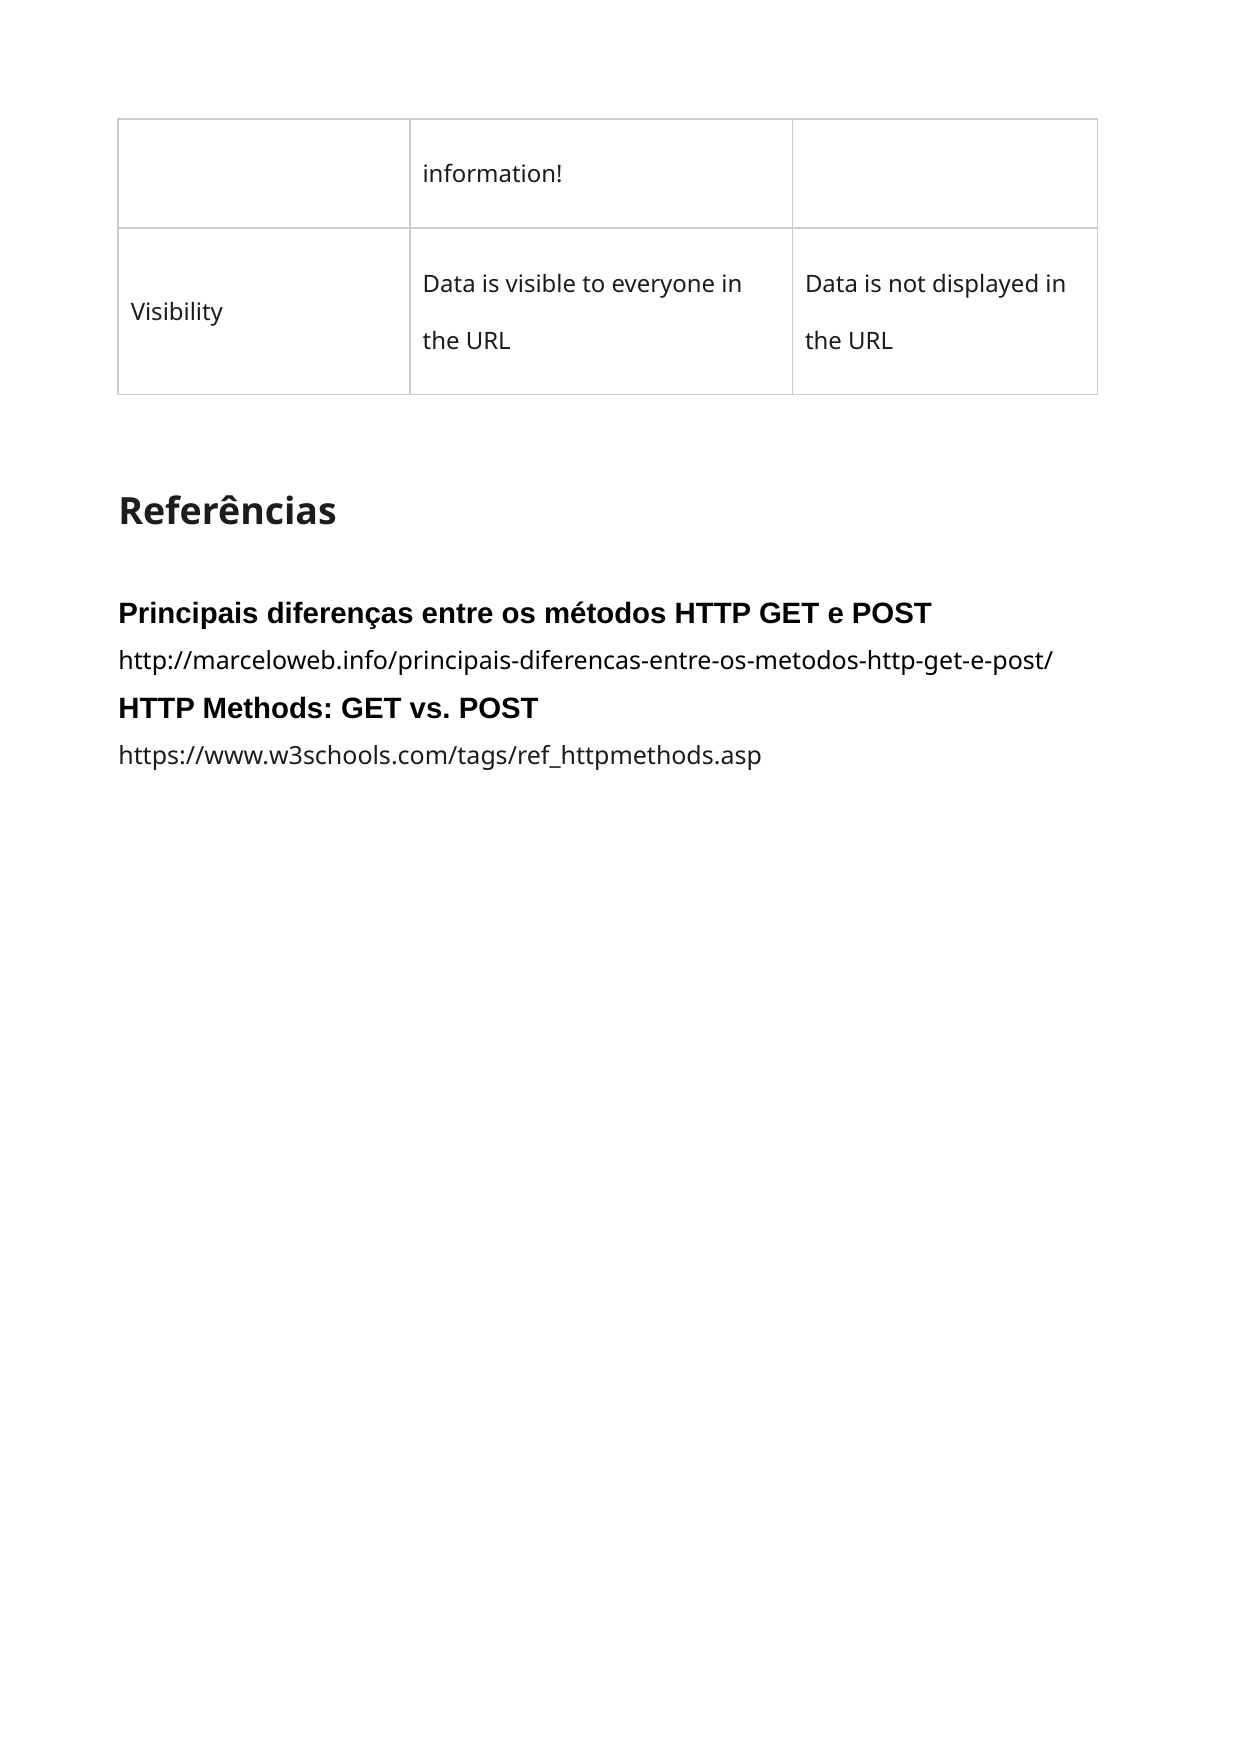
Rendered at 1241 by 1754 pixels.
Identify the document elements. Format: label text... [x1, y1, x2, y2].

table_cell [119, 120, 409, 227]
table_cell Data is visible to everyone in the URL [411, 229, 792, 394]
table_cell information! [411, 120, 792, 227]
subtitle Principais diferenças entre os métodos HTTP GET e POST [118, 596, 1122, 630]
table_cell Data is not displayed in the URL [793, 229, 1097, 394]
subtitle HTTP Methods: GET vs. POST [118, 691, 1122, 725]
table_cell [793, 120, 1097, 227]
text http://marceloweb.info/principais-diferencas-entre-os-metodos-http-get-e-post/ [118, 643, 1122, 677]
text https://www.w3schools.com/tags/ref_httpmethods.asp [118, 738, 1122, 772]
subtitle Referências [118, 484, 1122, 535]
table_cell Visibility [119, 229, 409, 394]
